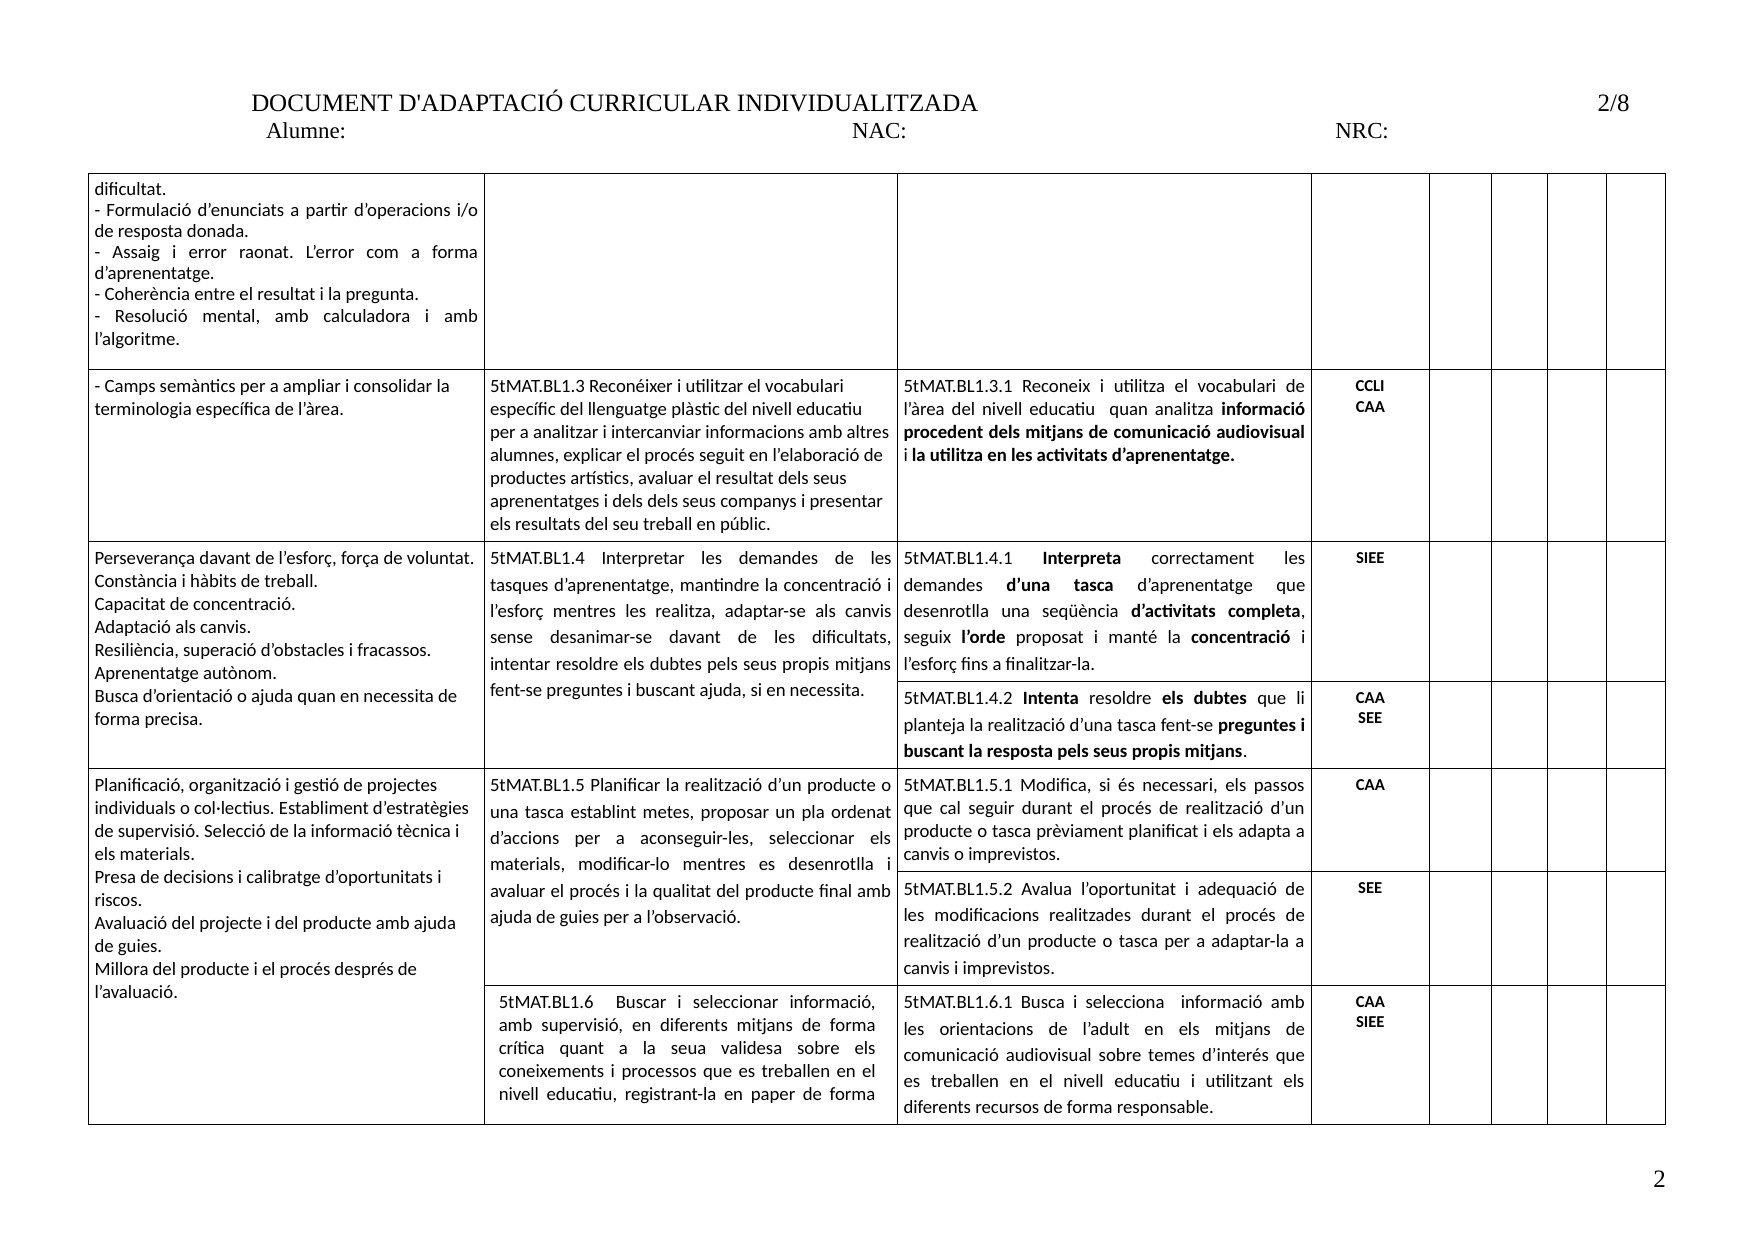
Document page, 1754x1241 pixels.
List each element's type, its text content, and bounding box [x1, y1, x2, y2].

table_cell [898, 174, 1311, 369]
table_cell CAA SIEE [1312, 986, 1429, 1124]
table_cell 5tMAT.BL1.4.1 Interpreta correctament les demandes d’una tasca d’aprenentatge que desenrotlla una seqüència d’activitats completa, seguix l’orde proposat i manté la concentració i l’esforç fins a finalitzar-la. [898, 542, 1311, 681]
table_cell CAA SEE [1312, 682, 1429, 768]
table_cell [1607, 542, 1665, 681]
table_cell 5tMAT.BL1.6.1 Busca i selecciona informació amb les orientacions de l’adult en els mitjans de comunicació audiovisual sobre temes d’interés que es treballen en el nivell educatiu i utilitzant els diferents recursos de forma responsable. [898, 986, 1311, 1124]
table_cell SIEE [1312, 542, 1429, 681]
table_cell 5tMAT.BL1.5.1 Modifica, si és necessari, els passos que cal seguir durant el procés de realització d’un producte o tasca prèviament planificat i els adapta a canvis o imprevistos. [898, 769, 1311, 871]
table_cell [1607, 174, 1665, 369]
table_cell [1607, 769, 1665, 871]
table_cell 5tMAT.BL1.4.2 Intenta resoldre els dubtes que li planteja la realització d’una tasca fent-se preguntes i buscant la resposta pels seus propis mitjans. [898, 682, 1311, 768]
table_cell [1430, 370, 1491, 541]
table_cell [1548, 986, 1606, 1124]
table_cell [1492, 682, 1547, 768]
table_cell [1607, 370, 1665, 541]
table_cell [1492, 769, 1547, 871]
table_cell [485, 174, 897, 369]
table_cell [1548, 682, 1606, 768]
table_cell [1548, 542, 1606, 681]
table_cell [1430, 542, 1491, 681]
table_cell [1430, 986, 1491, 1124]
table_cell [1548, 174, 1606, 369]
table_cell [1492, 986, 1547, 1124]
table_cell CAA [1312, 769, 1429, 871]
table_cell [1492, 542, 1547, 681]
table_cell 5tMAT.BL1.3 Reconéixer i utilitzar el vocabulari específic del llenguatge plàstic del nivell educatiu per a analitzar i intercanviar informacions amb altres alumnes, explicar el procés seguit en l’elaboració de productes artístics, avaluar el resultat dels seus aprenentatges i dels dels seus companys i presentar els resultats del seu treball en públic. [485, 370, 897, 541]
table_cell CCLI CAA [1312, 370, 1429, 541]
table_cell 5tMAT.BL1.6 Buscar i seleccionar informació, amb supervisió, en diferents mitjans de forma crítica quant a la seua validesa sobre els coneixements i processos que es treballen en el nivell educatiu, registrant-la en paper de forma [485, 986, 897, 1124]
table_cell [1430, 769, 1491, 871]
table_cell [1492, 872, 1547, 984]
table_cell 5tMAT.BL1.3.1 Reconeix i utilitza el vocabulari de l’àrea del nivell educatiu quan analitza informació procedent dels mitjans de comunicació audiovisual i la utilitza en les activitats d’aprenentatge. [898, 370, 1311, 541]
table_cell - Camps semàntics per a ampliar i consolidar la terminologia específica de l’àrea. [89, 370, 484, 541]
table_cell [1492, 370, 1547, 541]
table_cell Planificació, organització i gestió de projectes individuals o col·lectius. Establiment d’estratègies de supervisió. Selecció de la informació tècnica i els materials. Presa de decisions i calibratge d’oportunitats i riscos. Avaluació del projecte i del producte amb ajuda de guies. Millora del producte i el procés després de l’avaluació. [89, 769, 484, 1124]
table_cell [1430, 174, 1491, 369]
table_cell [1548, 872, 1606, 984]
table_cell [1312, 174, 1429, 369]
table_cell 5tMAT.BL1.4 Interpretar les demandes de les tasques d’aprenentatge, mantindre la concentració i l’esforç mentres les realitza, adaptar-se als canvis sense desanimar-se davant de les dificultats, intentar resoldre els dubtes pels seus propis mitjans fent-se preguntes i buscant ajuda, si en necessita. [485, 542, 897, 768]
table_cell dificultat. - Formulació d’enunciats a partir d’operacions i/o de resposta donada. - Assaig i error raonat. L’error com a forma d’aprenentatge. - Coherència entre el resultat i la pregunta. - Resolució mental, amb calculadora i amb l’algoritme. [89, 174, 484, 369]
table_cell [1548, 370, 1606, 541]
table_cell [1430, 872, 1491, 984]
table_cell SEE [1312, 872, 1429, 984]
table_cell 5tMAT.BL1.5 Planificar la realització d’un producte o una tasca establint metes, proposar un pla ordenat d’accions per a aconseguir-les, seleccionar els materials, modificar-lo mentres es desenrotlla i avaluar el procés i la qualitat del producte final amb ajuda de guies per a l’observació. [485, 769, 897, 984]
table_cell [1492, 174, 1547, 369]
table_cell [1430, 682, 1491, 768]
table_cell [1607, 986, 1665, 1124]
table_cell [1607, 872, 1665, 984]
table_cell 5tMAT.BL1.5.2 Avalua l’oportunitat i adequació de les modificacions realitzades durant el procés de realització d’un producte o tasca per a adaptar-la a canvis i imprevistos. [898, 872, 1311, 984]
table_cell [1548, 769, 1606, 871]
table_cell [1607, 682, 1665, 768]
table_cell Perseverança davant de l’esforç, força de voluntat. Constància i hàbits de treball. Capacitat de concentració. Adaptació als canvis. Resiliència, superació d’obstacles i fracassos. Aprenentatge autònom. Busca d’orientació o ajuda quan en necessita de forma precisa. [89, 542, 484, 768]
